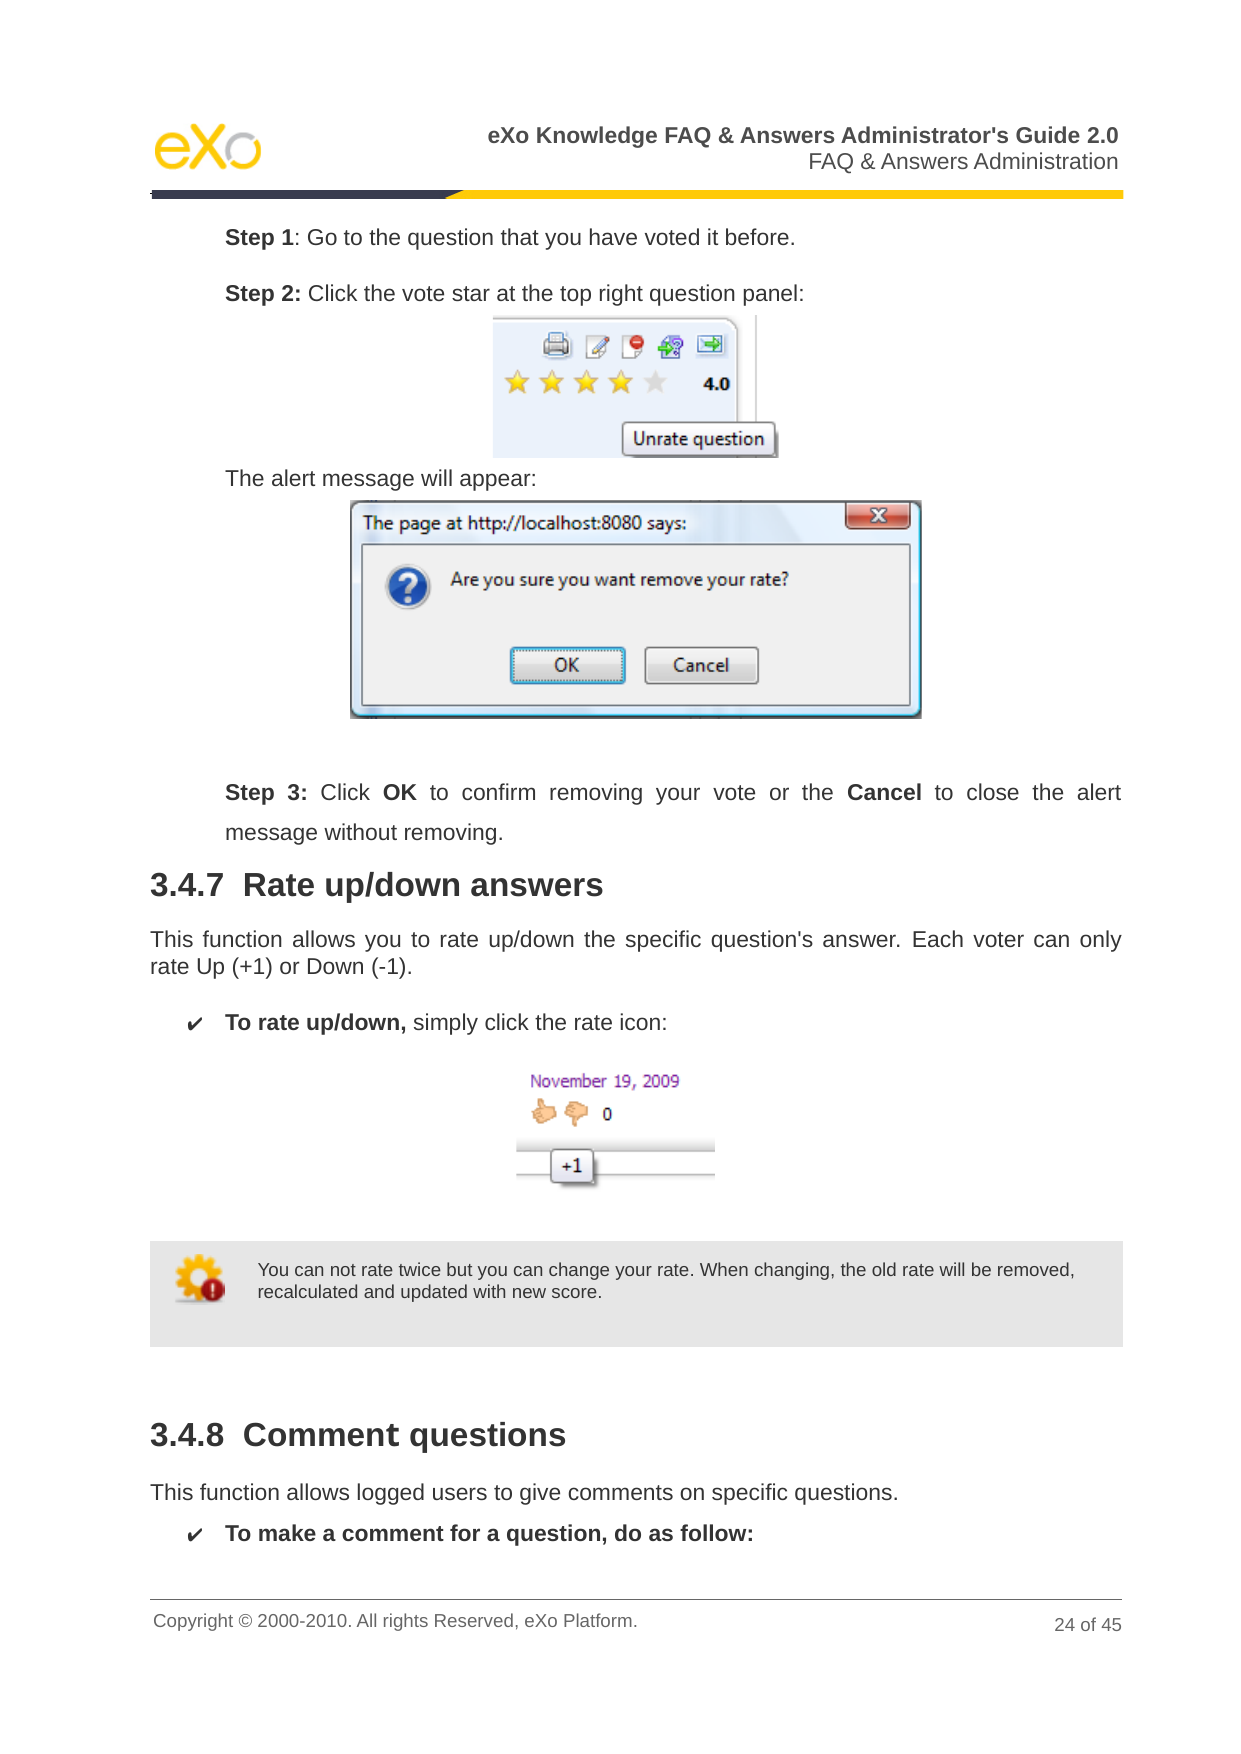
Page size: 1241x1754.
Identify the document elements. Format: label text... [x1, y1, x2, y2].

picture [151, 190, 1124, 199]
list Step 1: Go to the question that you have voted it before. [187, 223, 1122, 250]
list To rate up/down, simply click the rate icon: [187, 1009, 1122, 1036]
subtitle Comment questions [150, 1411, 1122, 1456]
table_header [150, 1241, 251, 1347]
text This function allows logged users to give comments on specific questions. [150, 1479, 1122, 1505]
subtitle Rate up/down answers [150, 866, 1122, 904]
picture [516, 1064, 715, 1193]
picture [174, 1254, 225, 1305]
list To make a comment for a question, do as follow: [187, 1520, 1122, 1547]
list Step 2: Click the vote star at the top right question panel: [187, 280, 1122, 306]
picture [492, 315, 779, 458]
picture [155, 123, 262, 170]
list Step 3: Click OK to confirm removing your vote or the Cancel to close the alert message without removing. [187, 779, 1122, 845]
list The alert message will appear: [187, 336, 1122, 491]
picture [350, 500, 922, 719]
text This function allows you to rate up/down the specific question's answer. Each voter can only rate Up (+1) or Down (-1). [150, 926, 1122, 979]
table_header You can not rate twice but you can change your rate. When changing, the old rate will be removed, recalculated and updated with new score. [251, 1241, 1123, 1347]
